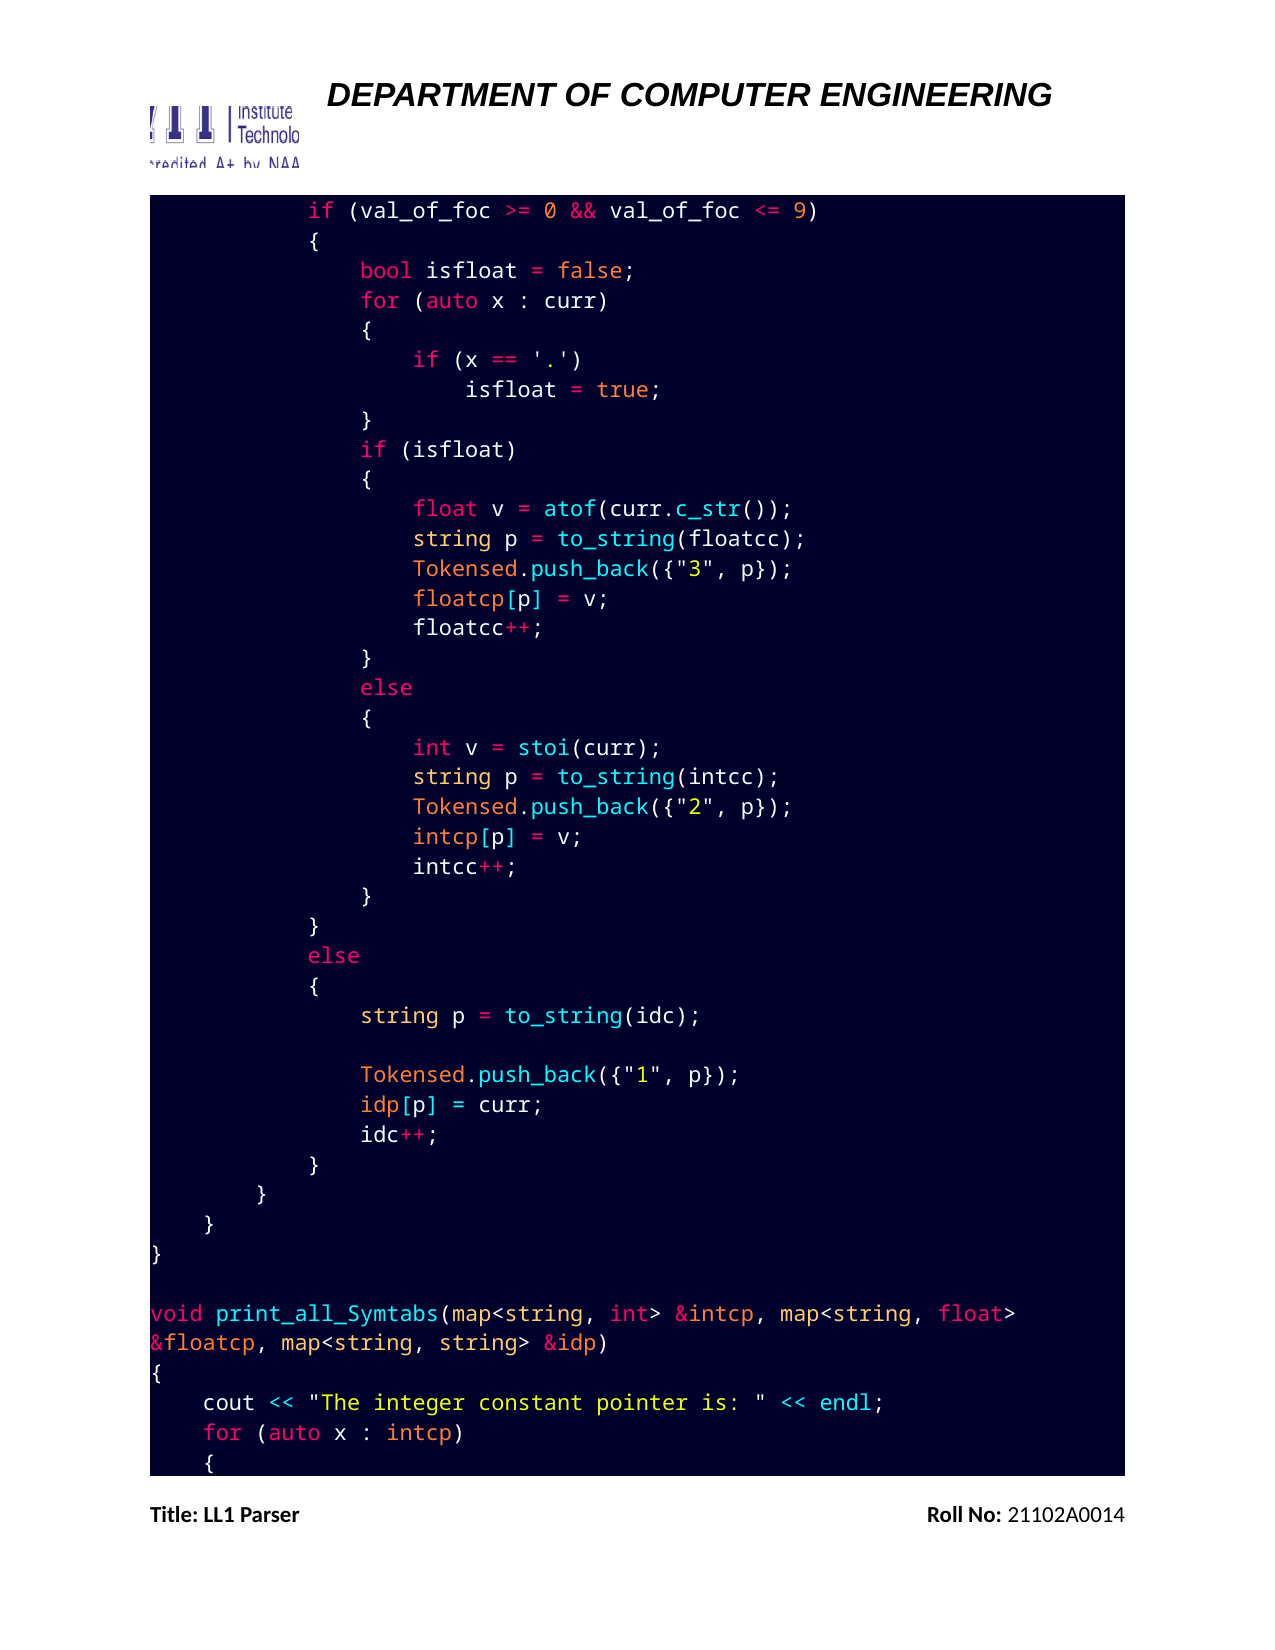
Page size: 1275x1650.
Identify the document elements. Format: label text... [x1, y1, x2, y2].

text floatcp[p] = v; [150, 582, 1125, 612]
text bool isfloat = false; [150, 255, 1125, 284]
text Tokensed.push_back({"2", p}); [150, 791, 1125, 821]
text intcc++; [150, 851, 1125, 880]
text if (val_of_foc >= 0 && val_of_foc <= 9) [150, 195, 1125, 225]
text } [150, 1178, 1125, 1208]
text { [150, 225, 1125, 255]
text else [150, 940, 1125, 970]
text cout << "The integer constant pointer is: " << endl; [150, 1387, 1125, 1417]
text int v = stoi(curr); [150, 731, 1125, 761]
text { [150, 702, 1125, 731]
text isfloat = true; [150, 374, 1125, 404]
text { [150, 463, 1125, 493]
text else [150, 672, 1125, 702]
text Tokensed.push_back({"1", p}); [150, 1059, 1125, 1089]
text string p = to_string(idc); [150, 999, 1125, 1029]
text } [150, 1238, 1125, 1268]
text } [150, 1148, 1125, 1178]
text } [150, 910, 1125, 940]
text void print_all_Symtabs(map<string, int> &intcp, map<string, float> &floatcp, map<string, string> &idp) [150, 1297, 1125, 1357]
text for (auto x : curr) [150, 284, 1125, 314]
text for (auto x : intcp) [150, 1417, 1125, 1446]
text { [150, 1357, 1125, 1387]
text } [150, 880, 1125, 910]
text } [150, 642, 1125, 672]
text string p = to_string(intcc); [150, 761, 1125, 791]
text } [150, 1208, 1125, 1238]
text if (x == '.') [150, 344, 1125, 374]
text if (isfloat) [150, 433, 1125, 463]
text { [150, 1446, 1125, 1476]
text Tokensed.push_back({"3", p}); [150, 553, 1125, 582]
text { [150, 970, 1125, 999]
text { [150, 314, 1125, 344]
text idc++; [150, 1119, 1125, 1148]
text intcp[p] = v; [150, 821, 1125, 851]
text idp[p] = curr; [150, 1089, 1125, 1119]
text float v = atof(curr.c_str()); [150, 493, 1125, 523]
text floatcc++; [150, 612, 1125, 642]
text string p = to_string(floatcc); [150, 523, 1125, 553]
text } [150, 404, 1125, 433]
